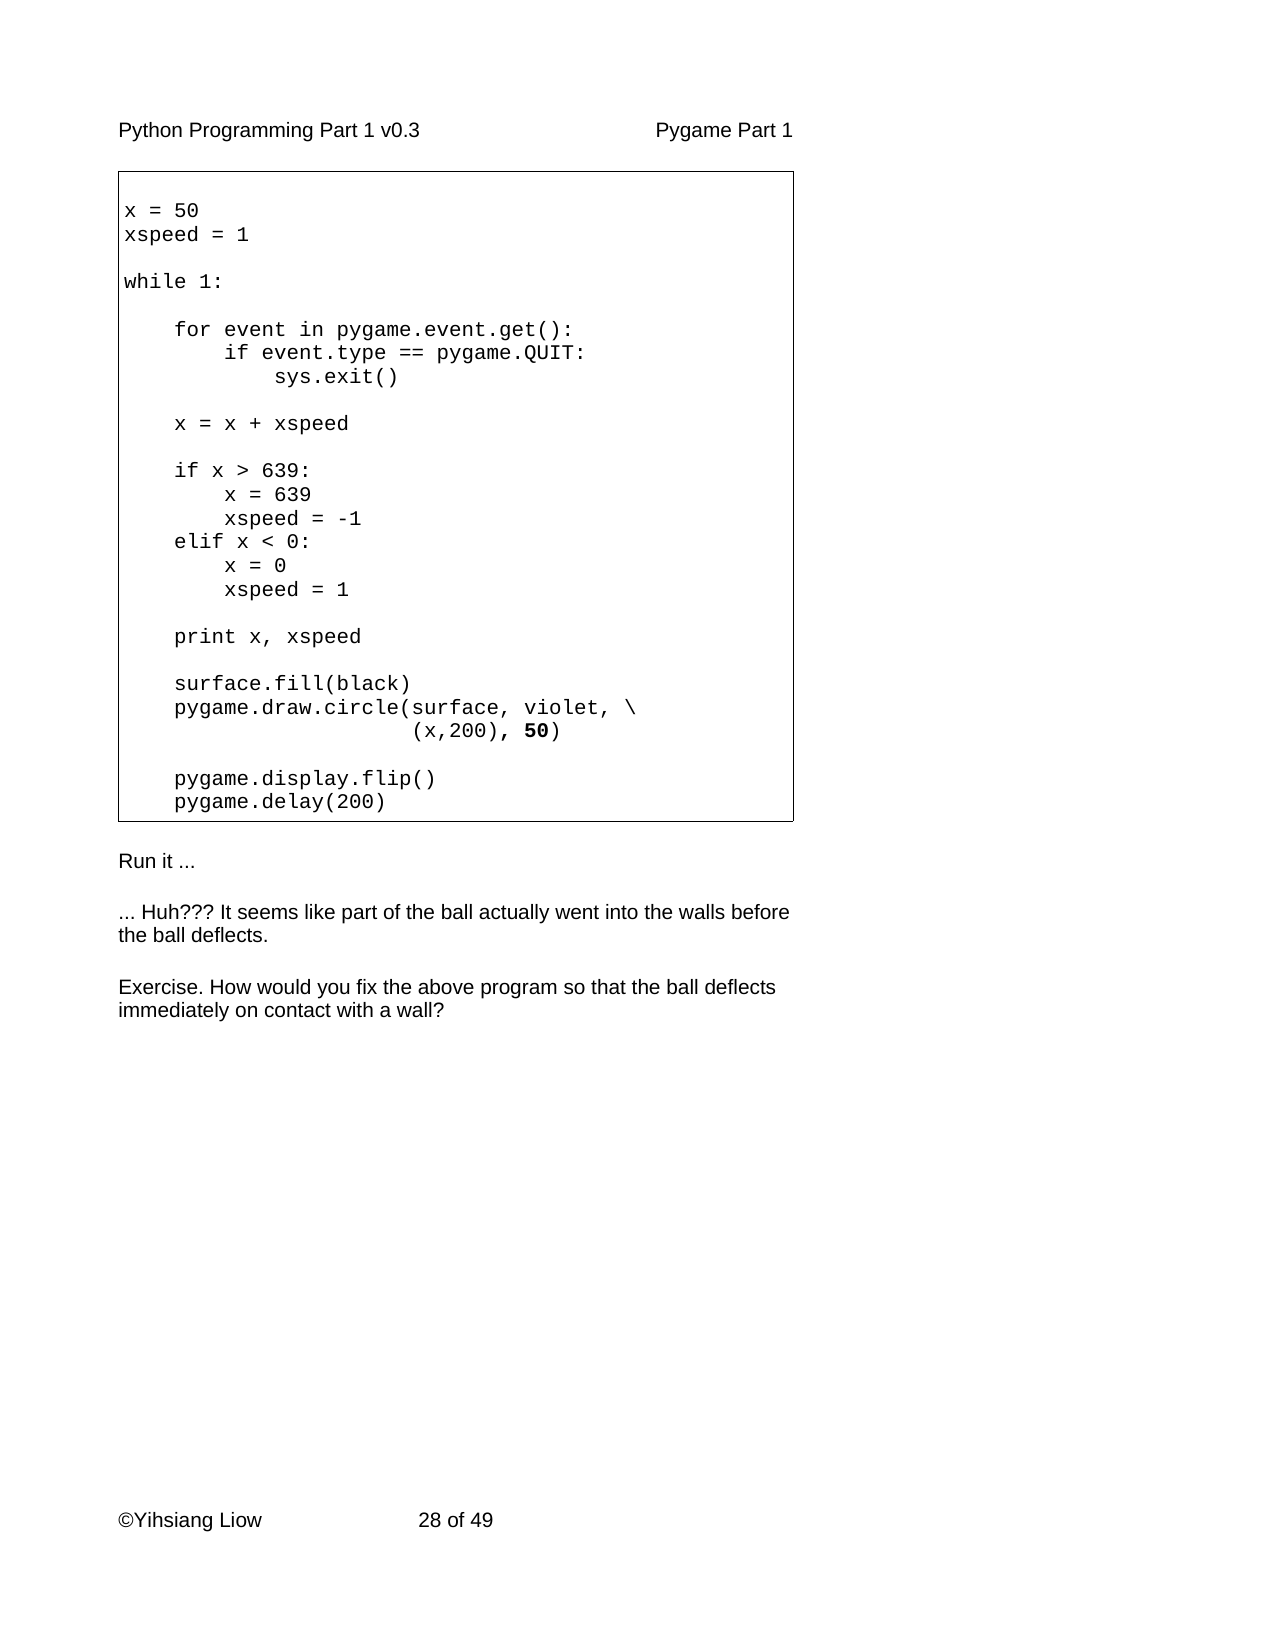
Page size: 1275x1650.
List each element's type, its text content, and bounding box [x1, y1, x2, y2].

table_header x = 50 xspeed = 1 while 1: for event in pygame.event.get(): if event.type == pygame.QUIT: sys.exit() x = x + xspeed if x > 639: x = 639 xspeed = -1 elif x < 0: x = 0 xspeed = 1 print x, xspeed surface.fill(black) pygame.draw.circle(surface, violet, \ (x,200), 50) pygame.display.flip() pygame.delay(200) [119, 172, 793, 821]
text Exercise. How would you fix the above program so that the ball deflects immediately on contact with a wall? [118, 976, 793, 1022]
text ... Huh??? It seems like part of the ball actually went into the walls before the ball deflects. [118, 901, 793, 947]
text Run it ... [118, 849, 793, 872]
